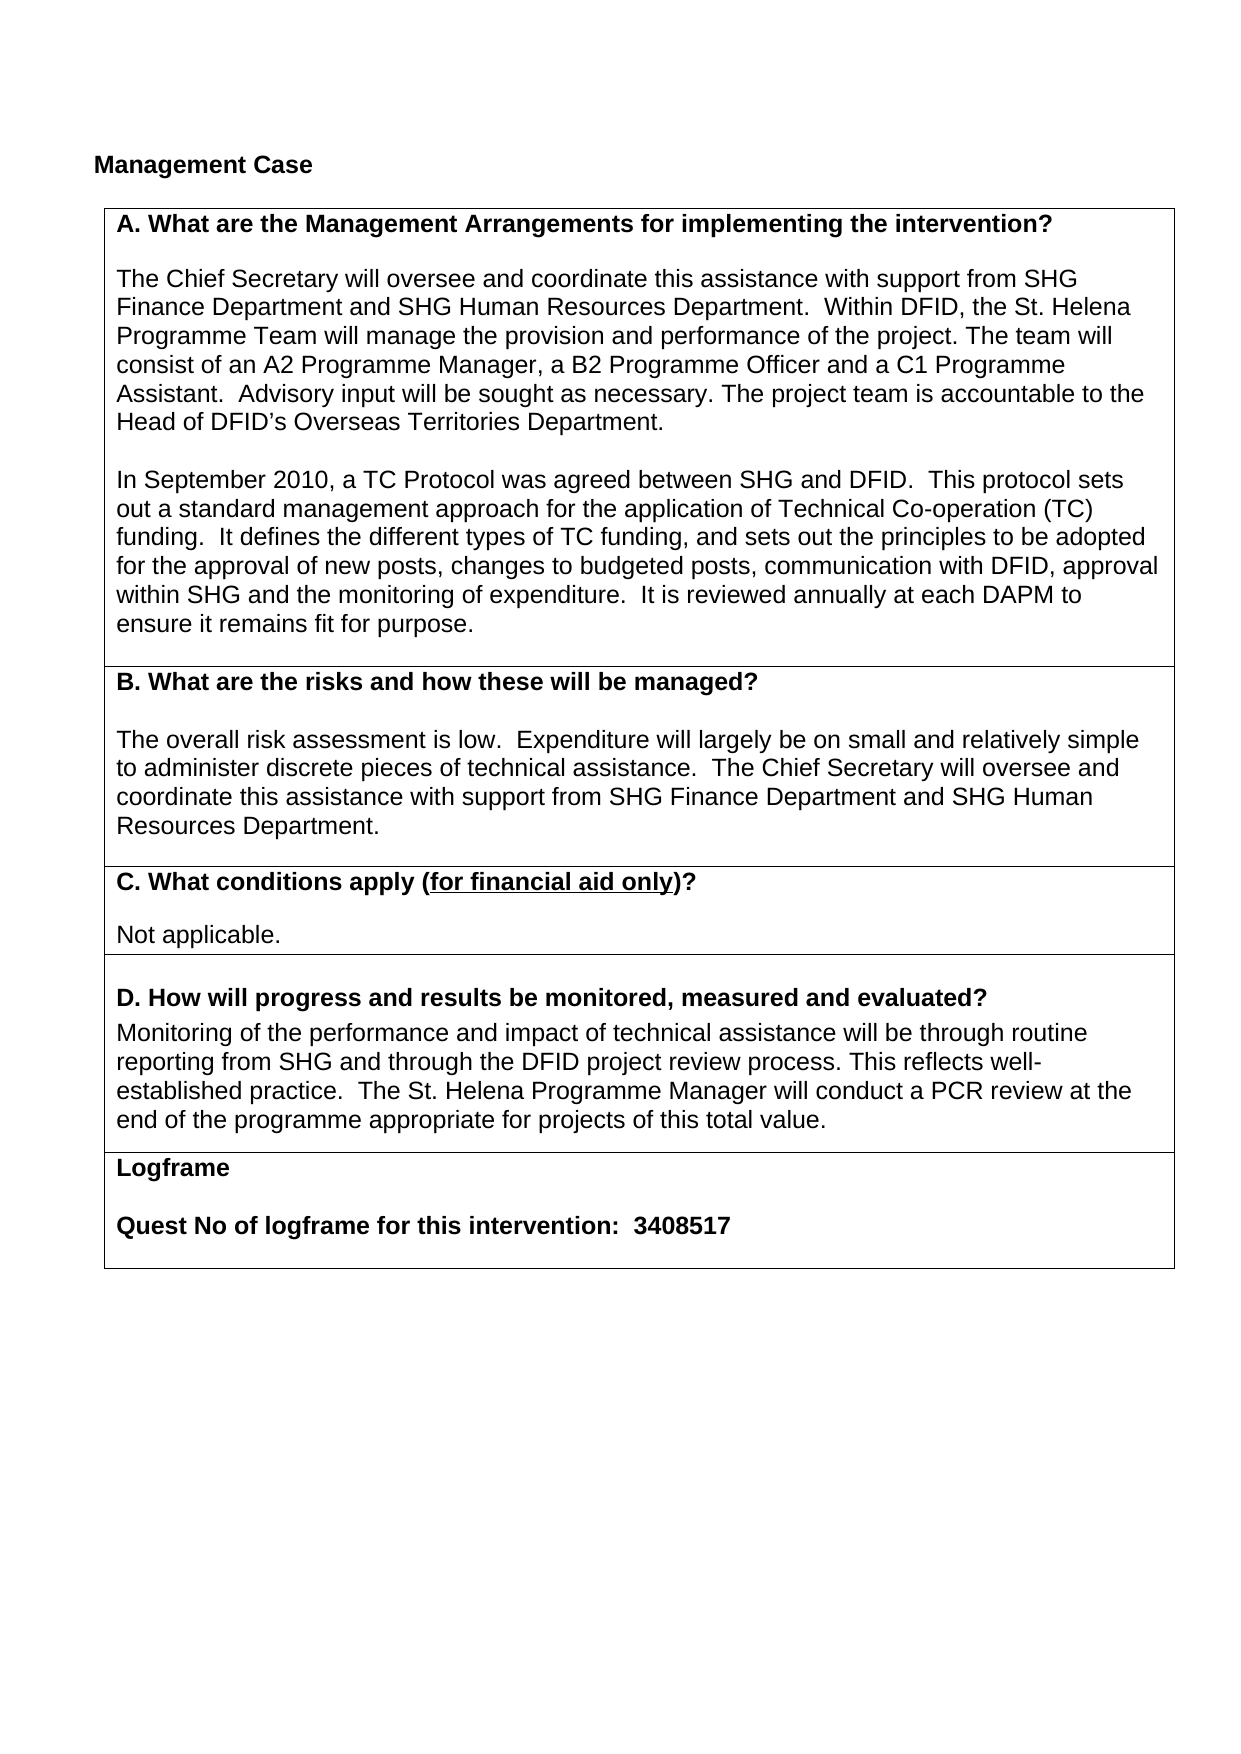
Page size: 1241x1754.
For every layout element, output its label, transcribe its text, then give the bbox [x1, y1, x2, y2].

table_cell Logframe Quest No of logframe for this intervention: 3408517 [105, 1153, 1174, 1268]
table_cell B. What are the risks and how these will be managed? The overall risk assessment is low. Expenditure will largely be on small and relatively simple to administer discrete pieces of technical assistance. The Chief Secretary will oversee and coordinate this assistance with support from SHG Finance Department and SHG Human Resources Department. [105, 667, 1174, 866]
table_header A. What are the Management Arrangements for implementing the intervention? The Chief Secretary will oversee and coordinate this assistance with support from SHG Finance Department and SHG Human Resources Department. Within DFID, the St. Helena Programme Team will manage the provision and performance of the project. The team will consist of an A2 Programme Manager, a B2 Programme Officer and a C1 Programme Assistant. Advisory input will be sought as necessary. The project team is accountable to the Head of DFID’s Overseas Territories Department. In September 2010, a TC Protocol was agreed between SHG and DFID. This protocol sets out a standard management approach for the application of Technical Co-operation (TC) funding. It defines the different types of TC funding, and sets out the principles to be adopted for the approval of new posts, changes to budgeted posts, communication with DFID, approval within SHG and the monitoring of expenditure. It is reviewed annually at each DAPM to ensure it remains fit for purpose. [105, 209, 1174, 666]
table_cell C. What conditions apply (for financial aid only)? Not applicable. [105, 867, 1174, 953]
text Management Case [93, 150, 1125, 179]
table_cell D. How will progress and results be monitored, measured and evaluated? Monitoring of the performance and impact of technical assistance will be through routine reporting from SHG and through the DFID project review process. This reflects well-established practice. The St. Helena Programme Manager will conduct a PCR review at the end of the programme appropriate for projects of this total value. [105, 955, 1174, 1152]
